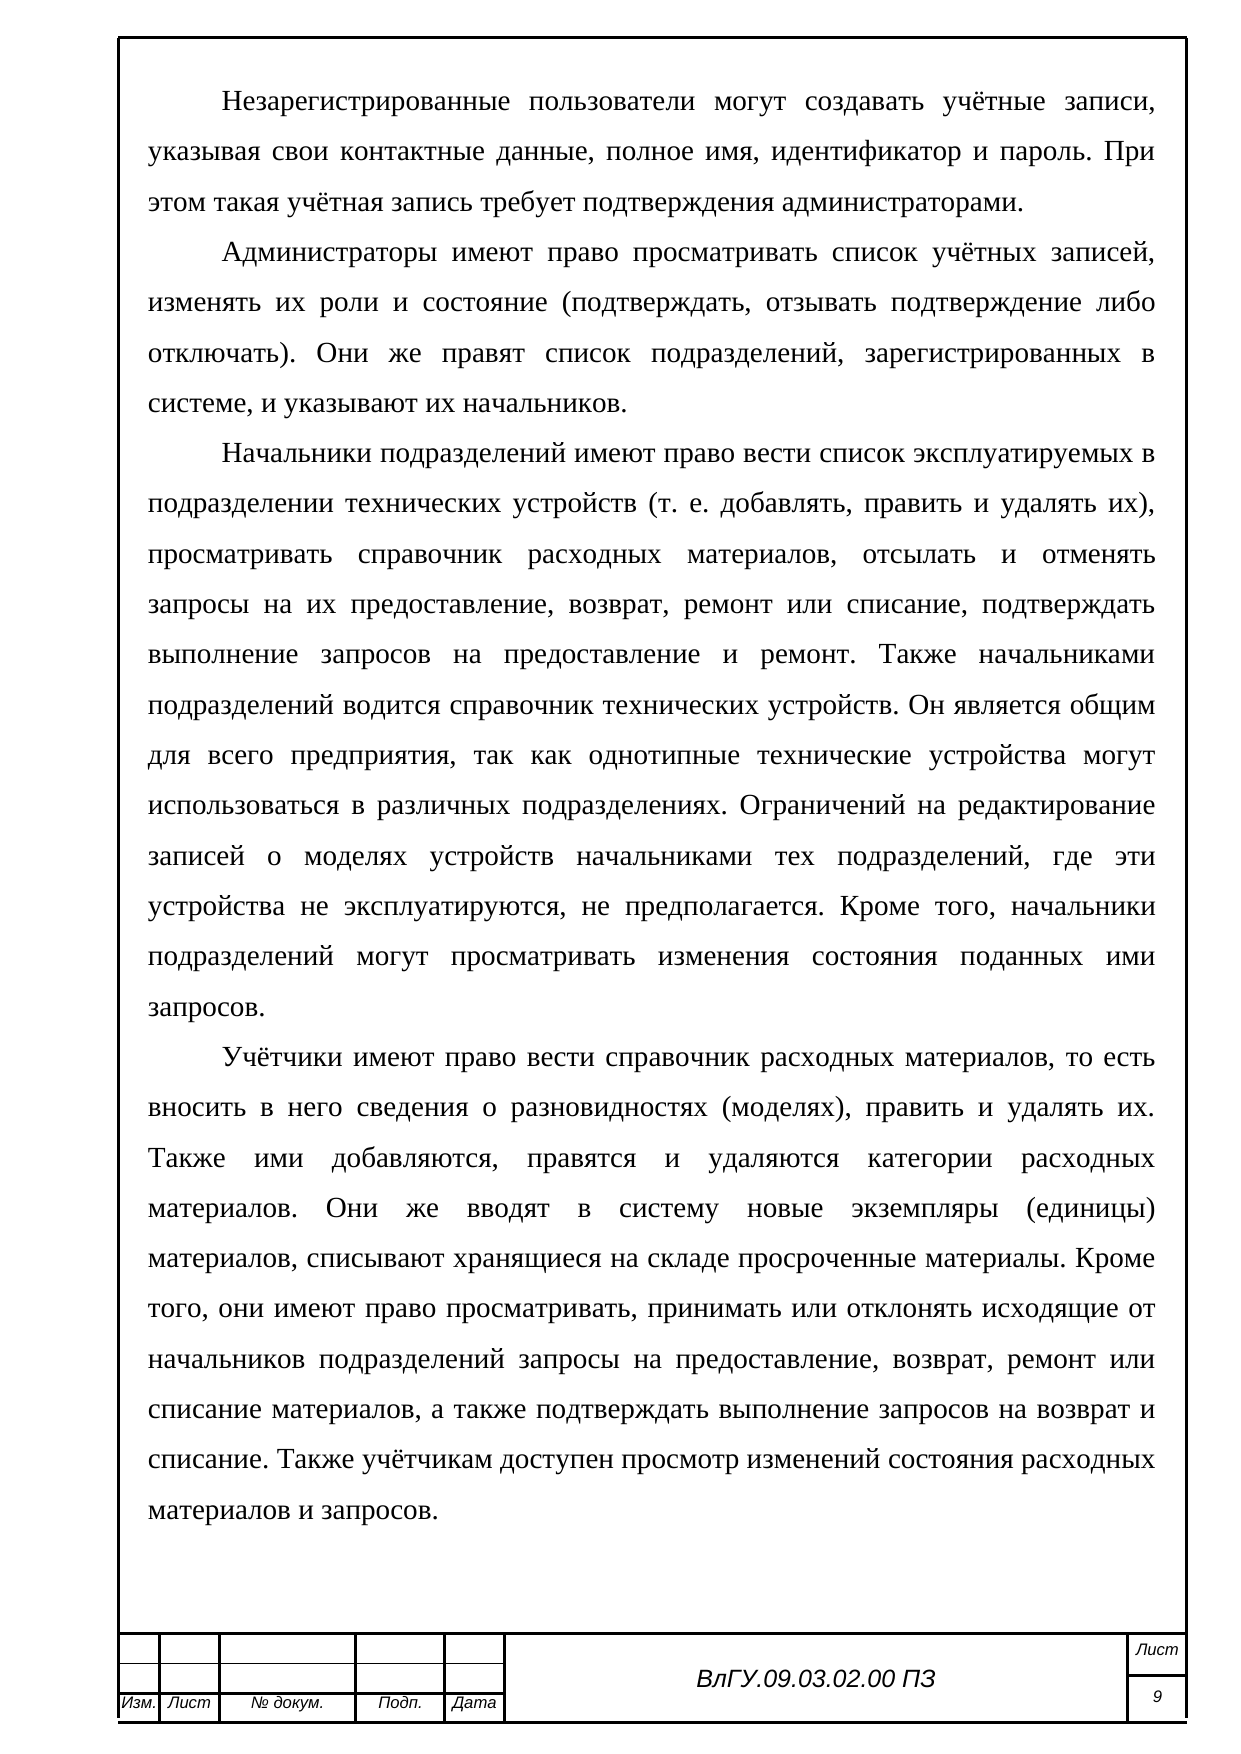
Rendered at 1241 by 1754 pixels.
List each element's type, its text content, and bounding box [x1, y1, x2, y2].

text Начальники подразделений имеют право вести список эксплуатируемых в подразделении технических устройств (т. е. добавлять, править и удалять их), просматривать справочник расходных материалов, отсылать и отменять запросы на их предоставление, возврат, ремонт или списание, подтверждать выполнение запросов на предоставление и ремонт. Также начальниками подразделений водится справочник технических устройств. Он является общим для всего предприятия, так как однотипные технические устройства могут использоваться в различных подразделениях. Ограничений на редактирование записей о моделях устройств начальниками тех подразделений, где эти устройства не эксплуатируются, не предполагается. Кроме того, начальники подразделений могут просматривать изменения состояния поданных ими запросов. [148, 435, 1156, 1022]
text Незарегистрированные пользователи могут создавать учётные записи, указывая свои контактные данные, полное имя, идентификатор и пароль. При этом такая учётная запись требует подтверждения администраторами. [148, 83, 1156, 217]
text Администраторы имеют право просматривать список учётных записей, изменять их роли и состояние (подтверждать, отзывать подтверждение либо отключать). Они же правят список подразделений, зарегистрированных в системе, и указывают их начальников. [148, 234, 1156, 418]
text Учётчики имеют право вести справочник расходных материалов, то есть вносить в него сведения о разновидностях (моделях), править и удалять их. Также ими добавляются, правятся и удаляются категории расходных материалов. Они же вводят в систему новые экземпляры (единицы) материалов, списывают хранящиеся на складе просроченные материалы. Кроме того, они имеют право просматривать, принимать или отклонять исходящие от начальников подразделений запросы на предоставление, возврат, ремонт или списание материалов, а также подтверждать выполнение запросов на возврат и списание. Также учётчикам доступен просмотр изменений состояния расходных материалов и запросов. [148, 1039, 1156, 1525]
